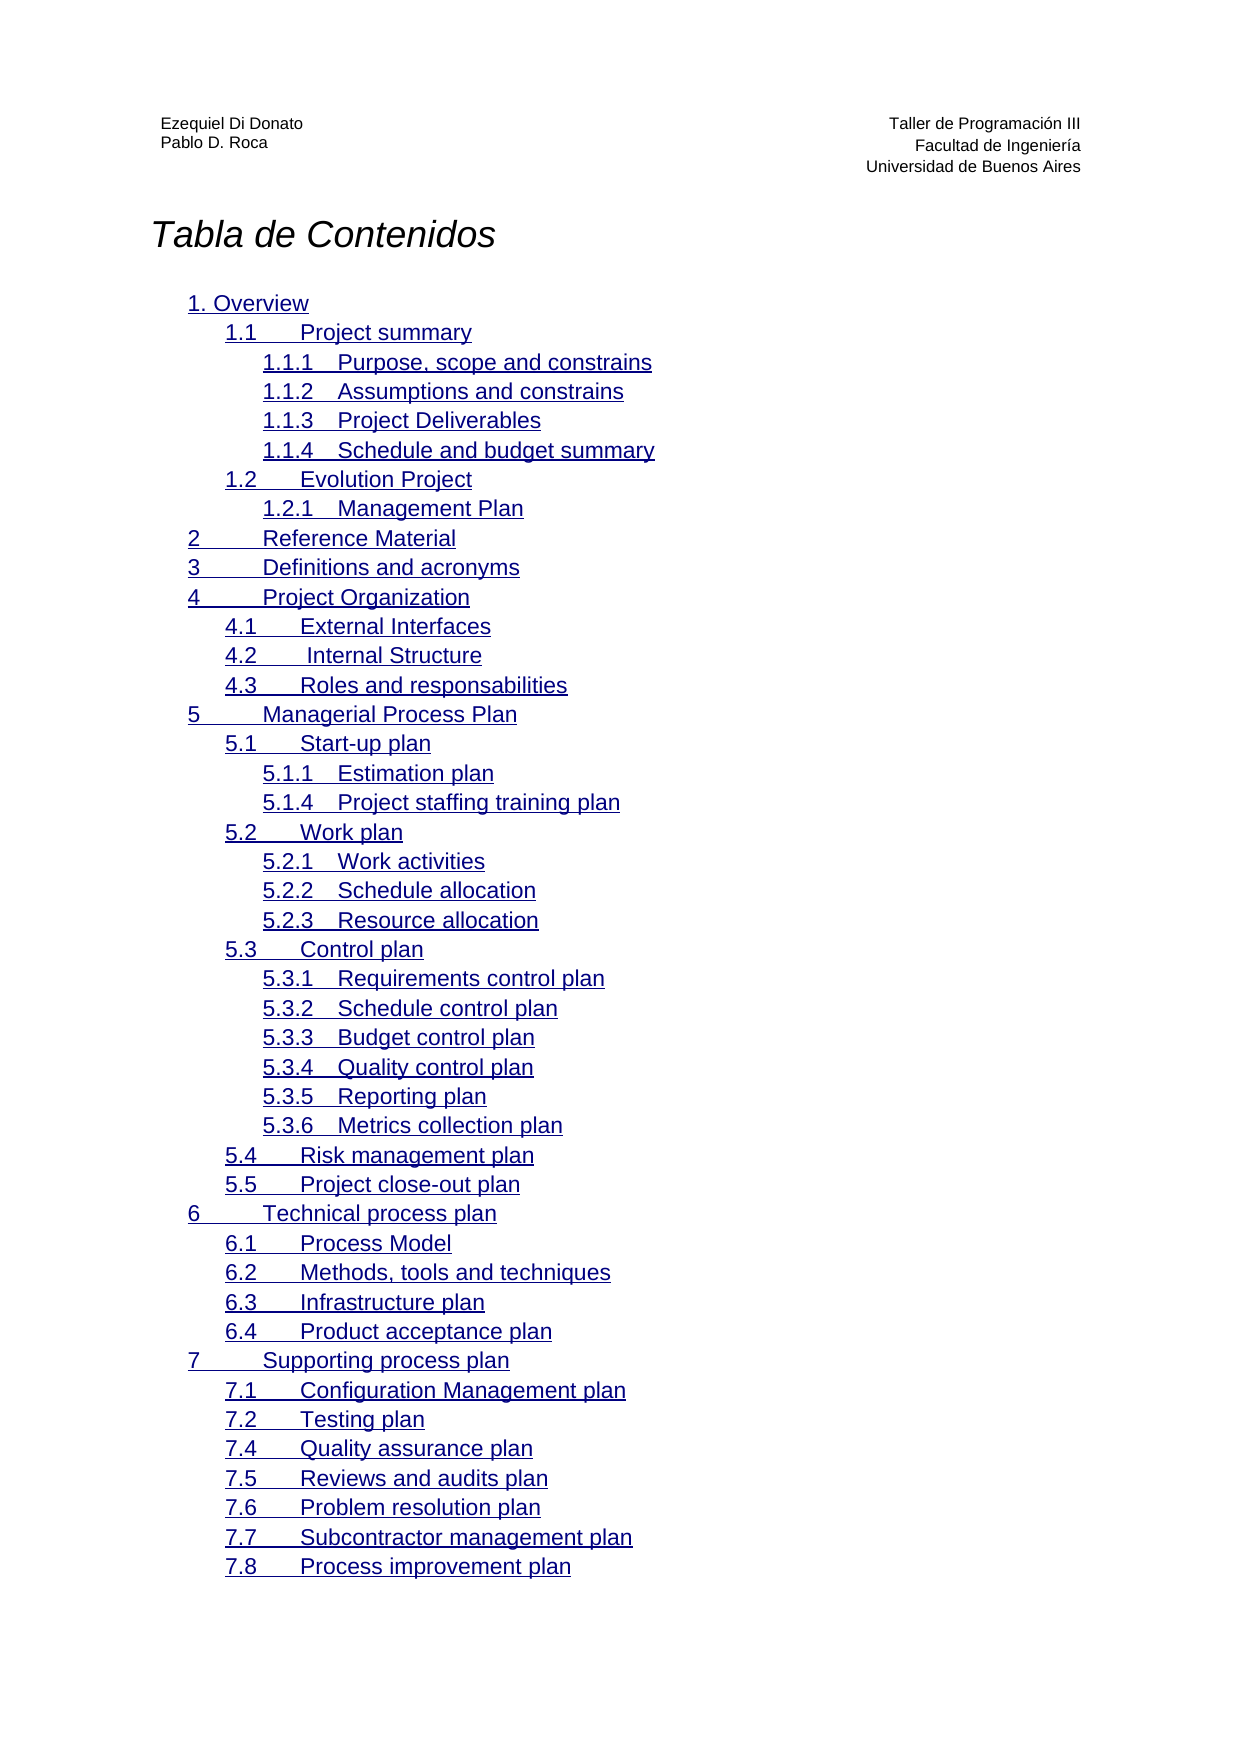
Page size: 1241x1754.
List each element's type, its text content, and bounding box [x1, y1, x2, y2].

text 3 Definitions and acronyms [187, 555, 1090, 581]
text 7.4 Quality assurance plan [225, 1436, 1090, 1462]
text Tabla de Contenidos [150, 213, 1090, 255]
text 2 Reference Material [187, 526, 1090, 551]
text 7.5 Reviews and audits plan [225, 1466, 1090, 1491]
text 5.2.1 Work activities [262, 849, 1090, 874]
text 4 Project Organization [187, 584, 1090, 610]
text 1.1 Project summary [225, 320, 1090, 346]
text 5.3.4 Quality control plan [262, 1054, 1090, 1080]
text 5.1.4 Project staffing training plan [262, 790, 1090, 816]
text 5.2 Work plan [225, 819, 1090, 845]
text 6.2 Methods, tools and techniques [225, 1260, 1090, 1286]
text 1.1.1 Purpose, scope and constrains [262, 349, 1090, 375]
text 1.2.1 Management Plan [262, 496, 1090, 522]
text 1.2 Evolution Project [225, 467, 1090, 492]
text 7.2 Testing plan [225, 1407, 1090, 1432]
text 5.3.6 Metrics collection plan [262, 1113, 1090, 1139]
text 1.1.2 Assumptions and constrains [262, 379, 1090, 404]
text 7.6 Problem resolution plan [225, 1495, 1090, 1521]
text 5.4 Risk management plan [225, 1142, 1090, 1168]
text 7.1 Configuration Management plan [225, 1377, 1090, 1403]
text 5.1.1 Estimation plan [262, 761, 1090, 786]
text 6 Technical process plan [187, 1201, 1090, 1227]
text 7 Supporting process plan [187, 1348, 1090, 1374]
text 1.1.3 Project Deliverables [262, 408, 1090, 434]
text 5.1 Start-up plan [225, 731, 1090, 757]
text 5.3.3 Budget control plan [262, 1025, 1090, 1051]
text 5.3.1 Requirements control plan [262, 966, 1090, 992]
text 6.1 Process Model [225, 1231, 1090, 1256]
text 7.8 Process improvement plan [225, 1554, 1090, 1579]
text 1. Overview [187, 291, 1090, 316]
text 7.7 Subcontractor management plan [225, 1524, 1090, 1550]
text 5.2.3 Resource allocation [262, 907, 1090, 933]
text 4.3 Roles and responsabilities [225, 672, 1090, 698]
text 1.1.4 Schedule and budget summary [262, 437, 1090, 463]
text 6.4 Product acceptance plan [225, 1319, 1090, 1344]
text 6.3 Infrastructure plan [225, 1289, 1090, 1315]
text 5.3.2 Schedule control plan [262, 996, 1090, 1021]
text 4.1 External Interfaces [225, 614, 1090, 639]
text 5.3 Control plan [225, 937, 1090, 962]
text 5.3.5 Reporting plan [262, 1084, 1090, 1109]
text 4.2 Internal Structure [225, 643, 1090, 669]
text 5 Managerial Process Plan [187, 702, 1090, 727]
text 5.5 Project close-out plan [225, 1172, 1090, 1197]
text 5.2.2 Schedule allocation [262, 878, 1090, 904]
